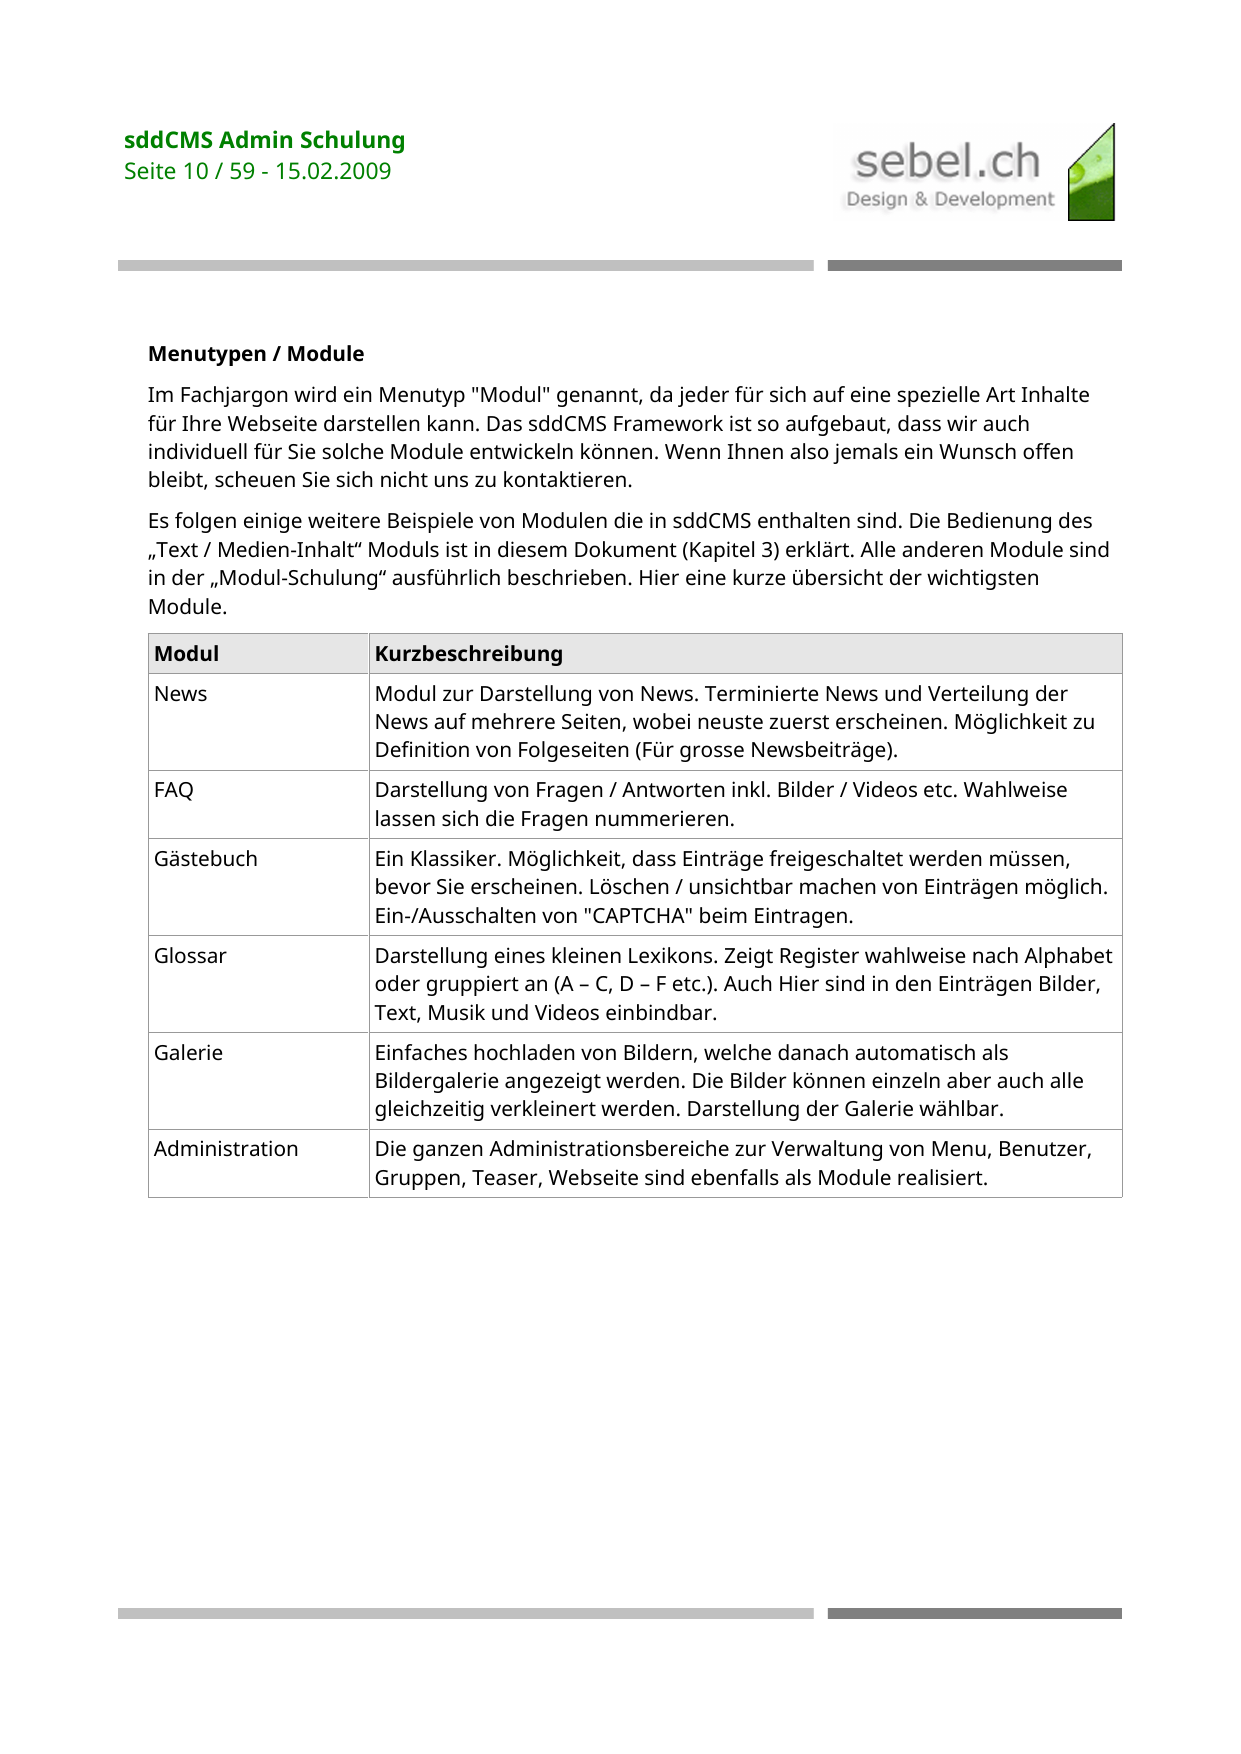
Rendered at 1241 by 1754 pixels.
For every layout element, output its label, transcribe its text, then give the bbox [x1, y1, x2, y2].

table_cell Glossar [149, 936, 368, 1032]
table_cell Darstellung eines kleinen Lexikons. Zeigt Register wahlweise nach Alphabet oder gruppiert an (A – C, D – F etc.). Auch Hier sind in den Einträgen Bilder, Text, Musik und Videos einbindbar. [370, 936, 1122, 1032]
table_cell Einfaches hochladen von Bildern, welche danach automatisch als Bildergalerie angezeigt werden. Die Bilder können einzeln aber auch alle gleichzeitig verkleinert werden. Darstellung der Galerie wählbar. [370, 1033, 1122, 1129]
table_cell FAQ [149, 771, 368, 838]
table_header Kurzbeschreibung [370, 634, 1122, 673]
table_header Modul [149, 634, 368, 673]
table_cell Die ganzen Administrationsbereiche zur Verwaltung von Menu, Benutzer, Gruppen, Teaser, Webseite sind ebenfalls als Module realisiert. [370, 1130, 1122, 1197]
table_cell Galerie [149, 1033, 368, 1129]
table_cell Ein Klassiker. Möglichkeit, dass Einträge freigeschaltet werden müssen, bevor Sie erscheinen. Löschen / unsichtbar machen von Einträgen möglich. Ein-/Ausschalten von "CAPTCHA" beim Eintragen. [370, 839, 1122, 935]
text Im Fachjargon wird ein Menutyp "Modul" genannt, da jeder für sich auf eine spezielle Art Inhalte für Ihre Webseite darstellen kann. Das sddCMS Framework ist so aufgebaut, dass wir auch individuell für Sie solche Module entwickeln können. Wenn Ihnen also jemals ein Wunsch offen bleibt, scheuen Sie sich nicht uns zu kontaktieren. [148, 380, 1122, 494]
table_cell Darstellung von Fragen / Antworten inkl. Bilder / Videos etc. Wahlweise lassen sich die Fragen nummerieren. [370, 771, 1122, 838]
picture [118, 260, 1122, 271]
table_cell Modul zur Darstellung von News. Terminierte News und Verteilung der News auf mehrere Seiten, wobei neuste zuerst erscheinen. Möglichkeit zu Definition von Folgeseiten (Für grosse Newsbeiträge). [370, 674, 1122, 770]
table_cell News [149, 674, 368, 770]
table_cell Administration [149, 1130, 368, 1197]
text Es folgen einige weitere Beispiele von Modulen die in sddCMS enthalten sind. Die Bedienung des „Text / Medien-Inhalt“ Moduls ist in diesem Dokument (Kapitel 3) erklärt. Alle anderen Module sind in der „Modul-Schulung“ ausführlich beschrieben. Hier eine kurze übersicht der wichtigsten Module. [148, 507, 1122, 620]
picture [118, 1608, 1122, 1619]
text Menutypen / Module [148, 339, 1122, 368]
table_cell Gästebuch [149, 839, 368, 935]
